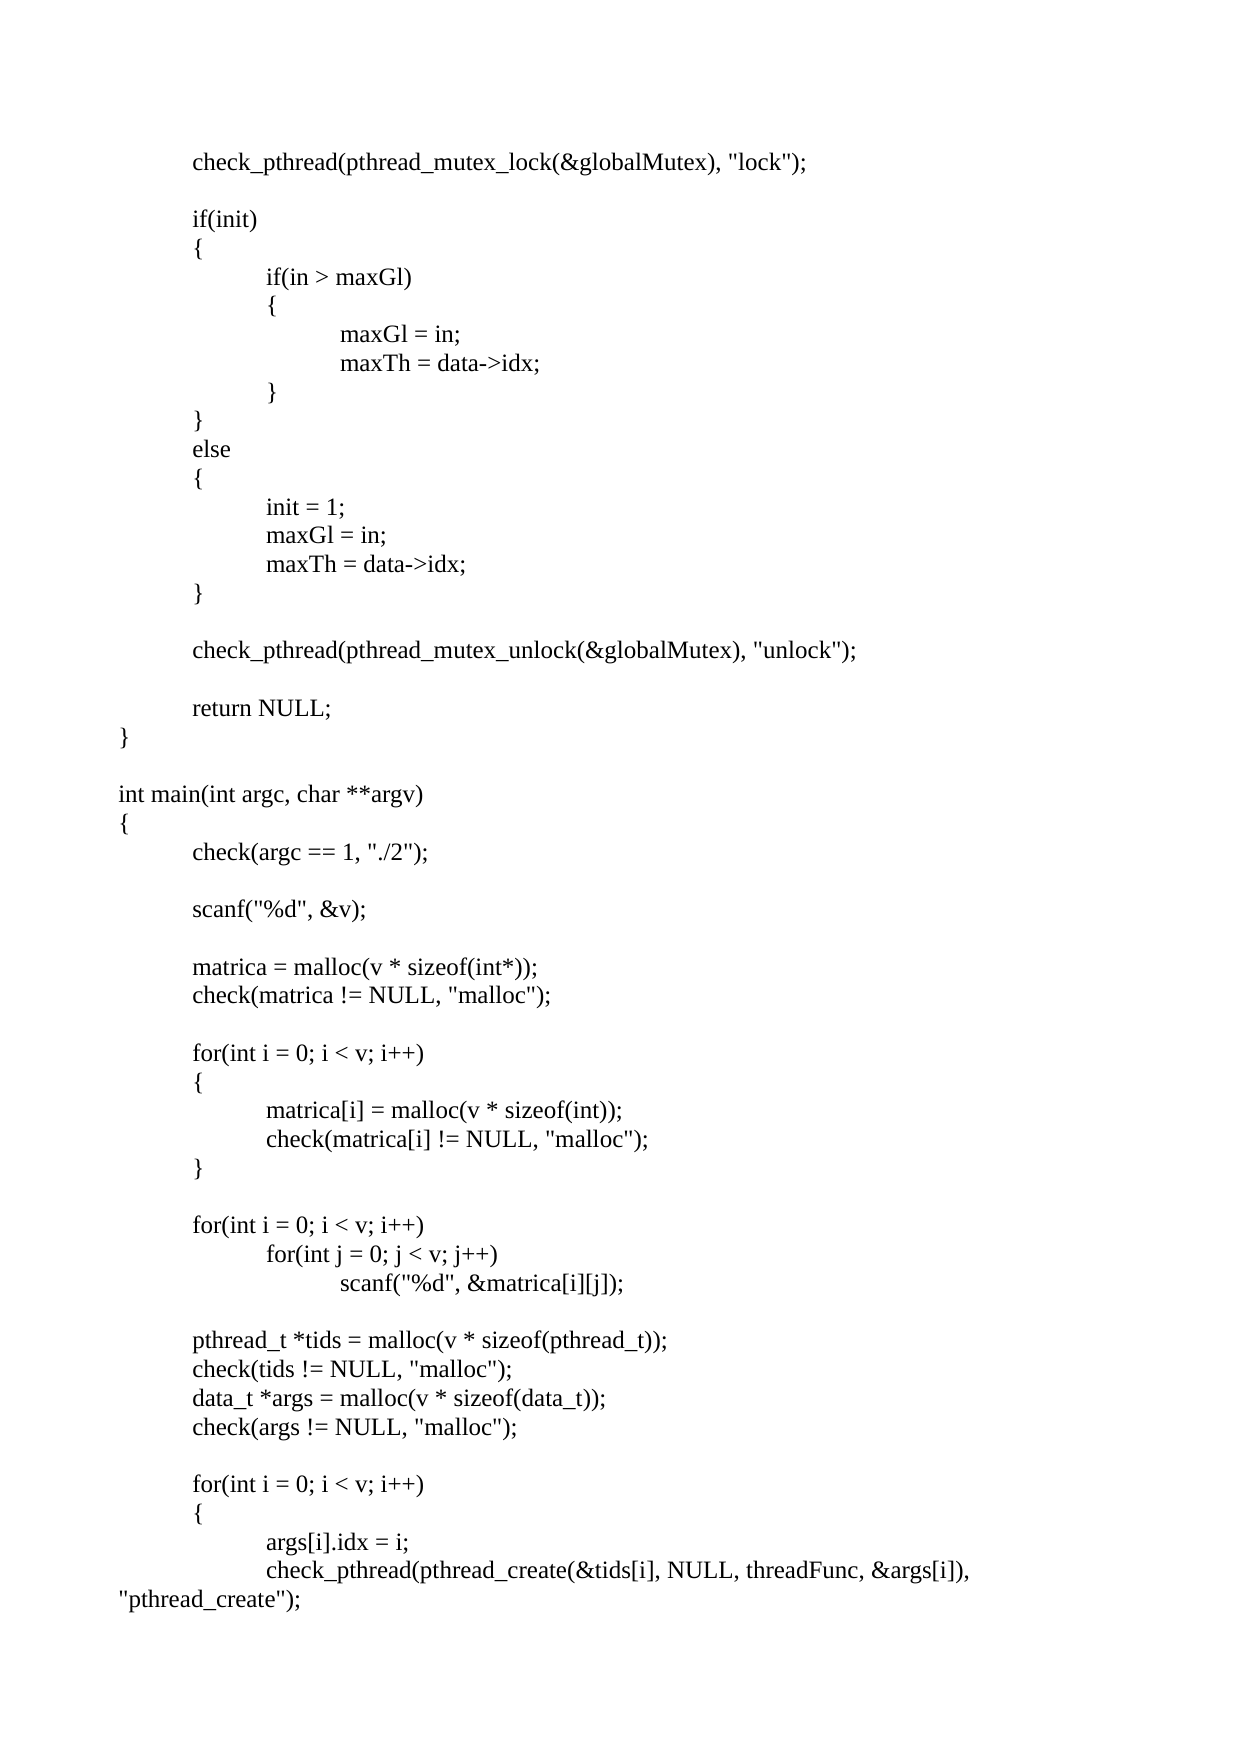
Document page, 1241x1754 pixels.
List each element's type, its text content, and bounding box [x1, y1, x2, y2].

text if(init) [118, 204, 1122, 233]
text maxGl = in; [118, 521, 1122, 549]
text else [118, 434, 1122, 463]
text matrica[i] = malloc(v * sizeof(int)); [118, 1096, 1122, 1124]
text check_pthread(pthread_mutex_unlock(&globalMutex), "unlock"); [118, 636, 1122, 664]
text check_pthread(pthread_create(&tids[i], NULL, threadFunc, &args[i]), "pthread_create"); [118, 1556, 1122, 1613]
text init = 1; [118, 492, 1122, 521]
text { [118, 233, 1122, 262]
text { [118, 1067, 1122, 1096]
text for(int j = 0; j < v; j++) [118, 1239, 1122, 1268]
text { [118, 1498, 1122, 1527]
text check(tids != NULL, "malloc"); [118, 1354, 1122, 1383]
text int main(int argc, char **argv) [118, 779, 1122, 808]
text check(matrica != NULL, "malloc"); [118, 981, 1122, 1009]
text for(int i = 0; i < v; i++) [118, 1211, 1122, 1239]
text for(int i = 0; i < v; i++) [118, 1038, 1122, 1067]
text for(int i = 0; i < v; i++) [118, 1469, 1122, 1498]
text } [118, 1153, 1122, 1182]
text pthread_t *tids = malloc(v * sizeof(pthread_t)); [118, 1326, 1122, 1354]
text return NULL; [118, 693, 1122, 722]
text } [118, 406, 1122, 434]
text } [118, 578, 1122, 607]
text { [118, 808, 1122, 837]
text scanf("%d", &v); [118, 894, 1122, 923]
text check(args != NULL, "malloc"); [118, 1412, 1122, 1441]
text if(in > maxGl) [118, 262, 1122, 291]
text maxGl = in; [118, 319, 1122, 348]
text { [118, 463, 1122, 492]
text } [118, 722, 1122, 751]
text check_pthread(pthread_mutex_lock(&globalMutex), "lock"); [118, 147, 1122, 176]
text } [118, 377, 1122, 406]
text maxTh = data->idx; [118, 348, 1122, 377]
text data_t *args = malloc(v * sizeof(data_t)); [118, 1383, 1122, 1412]
text scanf("%d", &matrica[i][j]); [118, 1268, 1122, 1297]
text maxTh = data->idx; [118, 549, 1122, 578]
text check(matrica[i] != NULL, "malloc"); [118, 1124, 1122, 1153]
text { [118, 291, 1122, 319]
text args[i].idx = i; [118, 1527, 1122, 1556]
text check(argc == 1, "./2"); [118, 837, 1122, 866]
text matrica = malloc(v * sizeof(int*)); [118, 952, 1122, 981]
